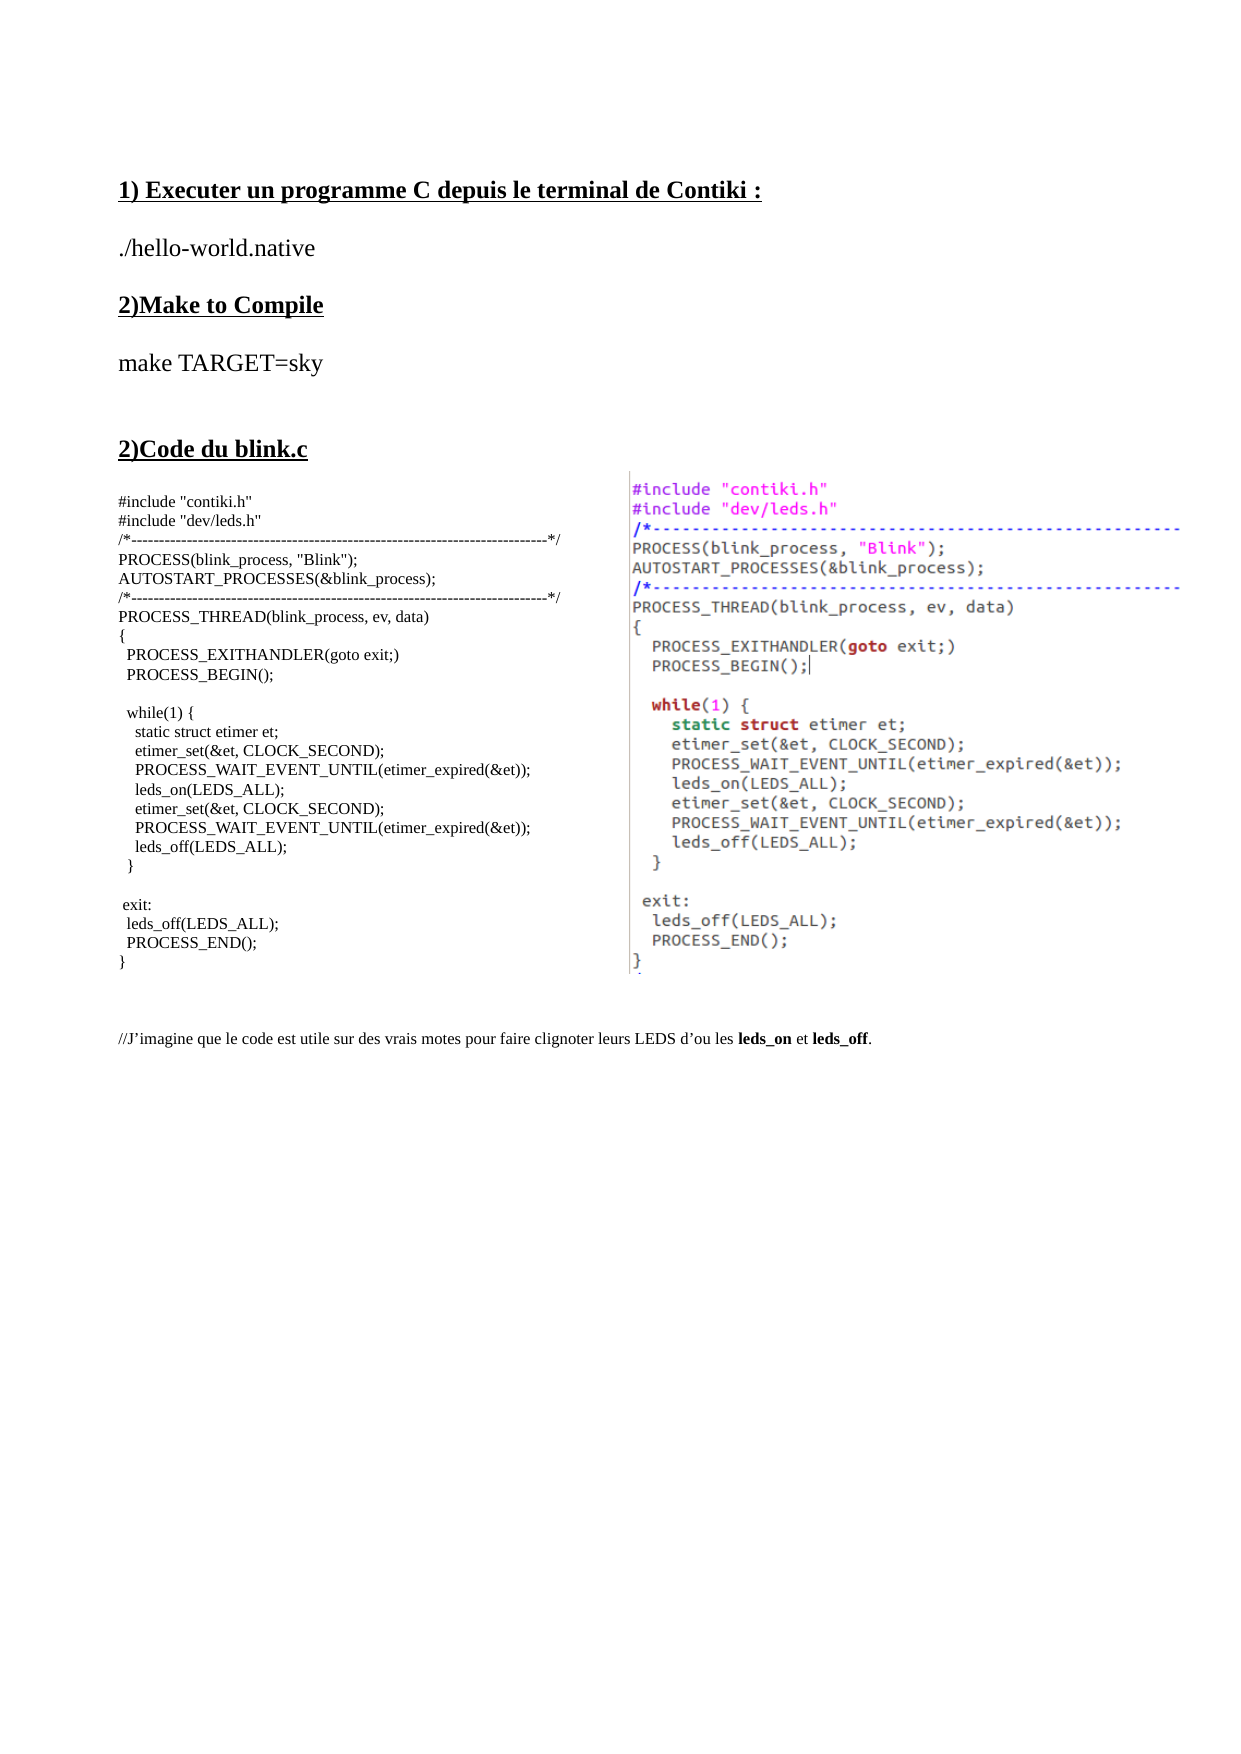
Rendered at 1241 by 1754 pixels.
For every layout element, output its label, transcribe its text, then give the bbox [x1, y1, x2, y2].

text 2)Make to Compile [118, 291, 1122, 319]
text etimer_set(&et, CLOCK_SECOND); [118, 741, 628, 760]
text /*---------------------------------------------------------------------------*/ [118, 588, 628, 607]
text #include "dev/leds.h" [118, 511, 628, 530]
text PROCESS_WAIT_EVENT_UNTIL(etimer_expired(&et)); [118, 760, 628, 779]
text } [118, 856, 628, 875]
text make TARGET=sky [118, 348, 1122, 377]
text /*---------------------------------------------------------------------------*/ [118, 530, 628, 549]
text exit: [118, 894, 628, 913]
text PROCESS_WAIT_EVENT_UNTIL(etimer_expired(&et)); [118, 818, 628, 837]
text etimer_set(&et, CLOCK_SECOND); [118, 798, 628, 818]
text PROCESS_THREAD(blink_process, ev, data) [118, 607, 628, 626]
text PROCESS_EXITHANDLER(goto exit;) [118, 645, 628, 664]
text #include "contiki.h" [118, 492, 628, 511]
text AUTOSTART_PROCESSES(&blink_process); [118, 568, 628, 588]
text static struct etimer et; [118, 722, 628, 741]
text 2)Code du blink.c [118, 434, 1122, 463]
text leds_on(LEDS_ALL); [118, 779, 628, 798]
text { [118, 626, 628, 645]
text ./hello-world.native [118, 233, 1122, 262]
picture [628, 471, 1182, 974]
text //J’imagine que le code est utile sur des vrais motes pour faire clignoter leurs LEDS d’ou les leds_on et leds_off. [118, 1028, 1122, 1048]
text PROCESS(blink_process, "Blink"); [118, 549, 628, 568]
text leds_off(LEDS_ALL); [118, 837, 628, 856]
text while(1) { [118, 703, 628, 722]
text 1) Executer un programme C depuis le terminal de Contiki : [118, 176, 1122, 204]
text PROCESS_BEGIN(); [118, 664, 628, 683]
text leds_off(LEDS_ALL); [118, 913, 628, 933]
text } [118, 952, 628, 971]
text PROCESS_END(); [118, 933, 628, 952]
